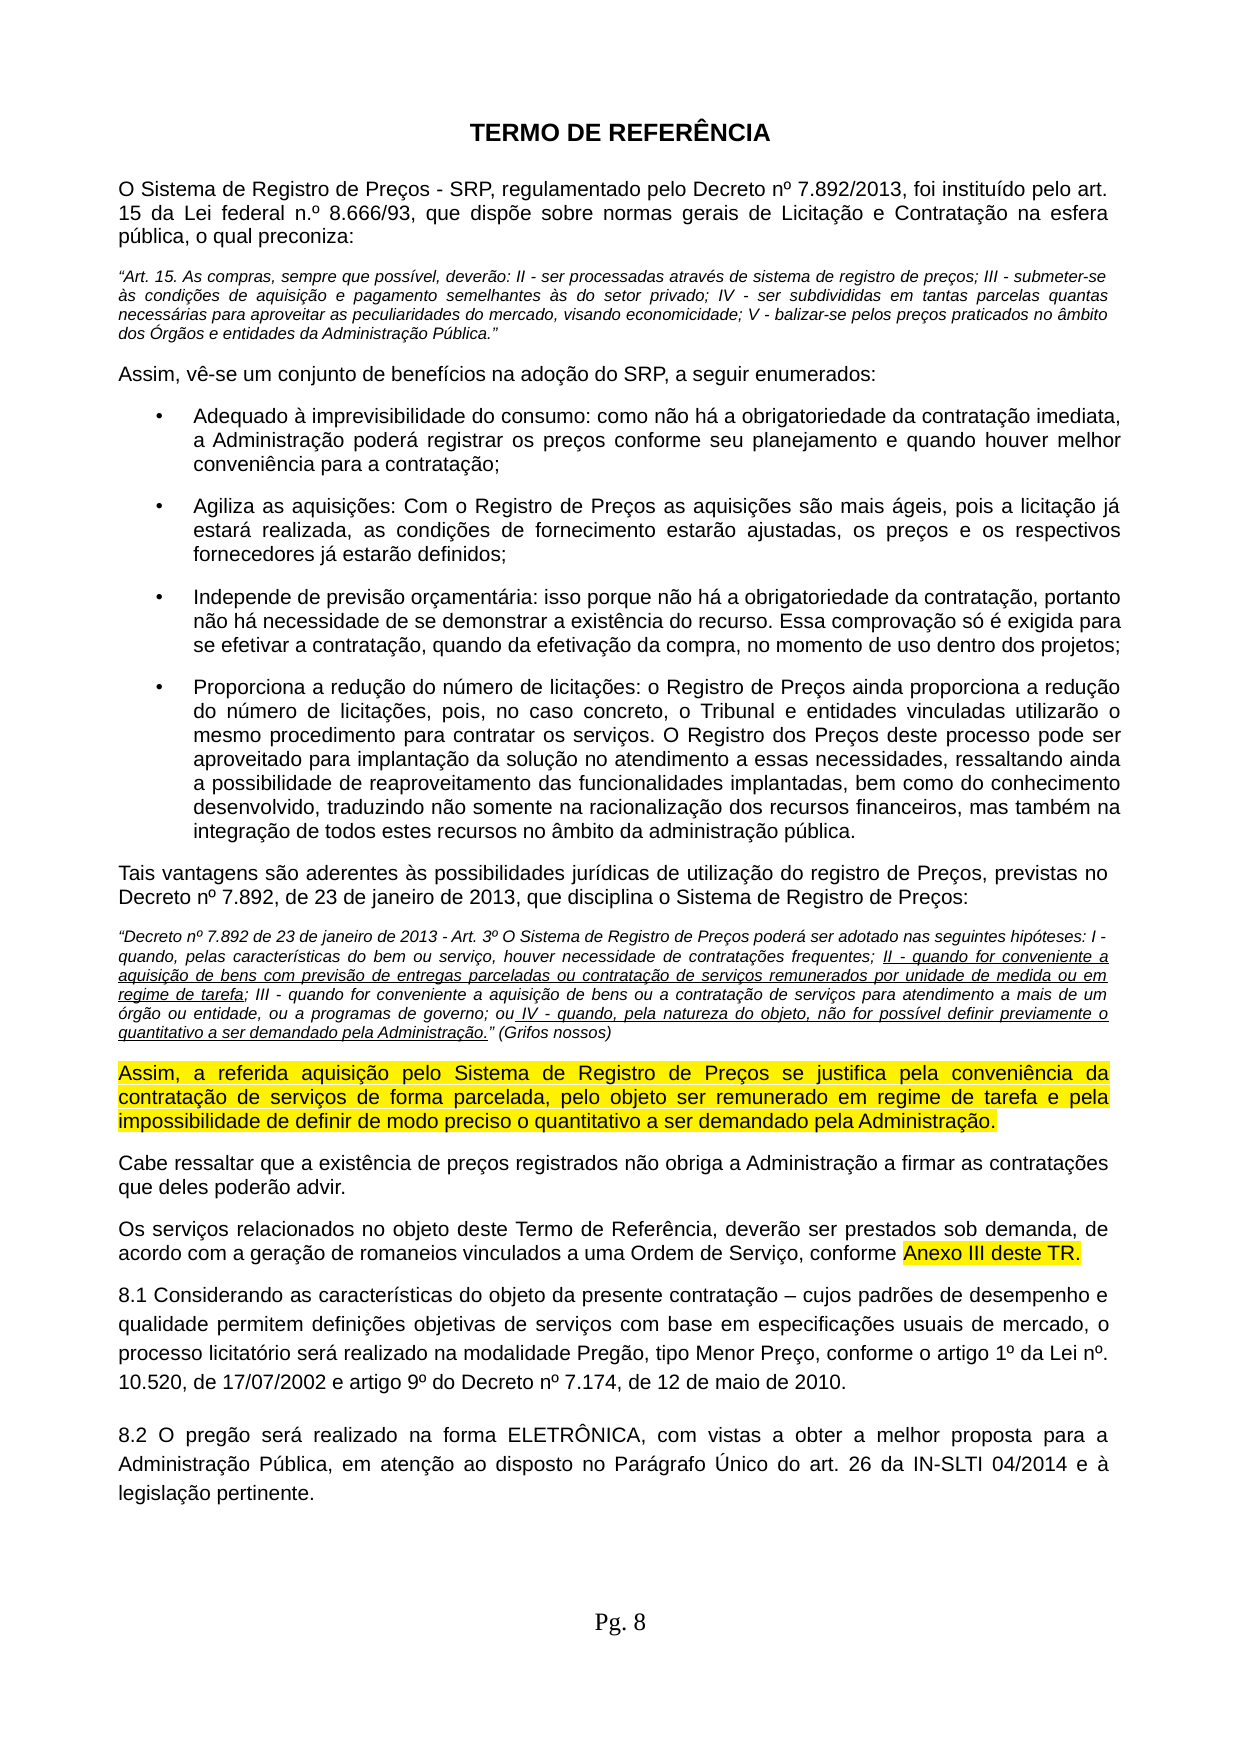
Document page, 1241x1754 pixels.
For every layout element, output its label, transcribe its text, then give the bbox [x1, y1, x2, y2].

text “Art. 15. As compras, sempre que possível, deverão: II - ser processadas através de sistema de registro de preços; III - submeter-se às condições de aquisição e pagamento semelhantes às do setor privado; IV - ser subdivididas em tantas parcelas quantas necessárias para aproveitar as peculiaridades do mercado, visando economicidade; V - balizar-se pelos preços praticados no âmbito dos Órgãos e entidades da Administração Pública.” [118, 267, 1110, 343]
list Proporciona a redução do número de licitações: o Registro de Preços ainda proporciona a redução do número de licitações, pois, no caso concreto, o Tribunal e entidades vinculadas utilizarão o mesmo procedimento para contratar os serviços. O Registro dos Preços deste processo pode ser aproveitado para implantação da solução no atendimento a essas necessidades, ressaltando ainda a possibilidade de reaproveitamento das funcionalidades implantadas, bem como do conhecimento desenvolvido, traduzindo não somente na racionalização dos recursos financeiros, mas também na integração de todos estes recursos no âmbito da administração pública. [156, 675, 1122, 843]
text Os serviços relacionados no objeto deste Termo de Referência, deverão ser prestados sob demanda, de acordo com a geração de romaneios vinculados a uma Ordem de Serviço, conforme Anexo III deste TR. [118, 1217, 1110, 1265]
list Independe de previsão orçamentária: isso porque não há a obrigatoriedade da contratação, portanto não há necessidade de se demonstrar a existência do recurso. Essa comprovação só é exigida para se efetivar a contratação, quando da efetivação da compra, no momento de uso dentro dos projetos; [156, 584, 1122, 656]
text 8.2 O pregão será realizado na forma ELETRÔNICA, com vistas a obter a melhor proposta para a Administração Pública, em atenção ao disposto no Parágrafo Único do art. 26 da IN-SLTI 04/2014 e à legislação pertinente. [118, 1423, 1110, 1505]
text Assim, vê-se um conjunto de benefícios na adoção do SRP, a seguir enumerados: [118, 362, 1110, 386]
text Assim, a referida aquisição pelo Sistema de Registro de Preços se justifica pela conveniência da contratação de serviços de forma parcelada, pelo objeto ser remunerado em regime de tarefa e pela impossibilidade de definir de modo preciso o quantitativo a ser demandado pela Administração. [118, 1061, 1110, 1132]
text “Decreto nº 7.892 de 23 de janeiro de 2013 - Art. 3º O Sistema de Registro de Preços poderá ser adotado nas seguintes hipóteses: I - quando, pelas características do bem ou serviço, houver necessidade de contratações frequentes; II - quando for conveniente a aquisição de bens com previsão de entregas parceladas ou contratação de serviços remunerados por unidade de medida ou em regime de tarefa; III - quando for conveniente a aquisição de bens ou a contratação de serviços para atendimento a mais de um órgão ou entidade, ou a programas de governo; ou IV - quando, pela natureza do objeto, não for possível definir previamente o quantitativo a ser demandado pela Administração.” (Grifos nossos) [118, 927, 1110, 1042]
text 8.1 Considerando as características do objeto da presente contratação – cujos padrões de desempenho e qualidade permitem definições objetivas de serviços com base em especificações usuais de mercado, o processo licitatório será realizado na modalidade Pregão, tipo Menor Preço, conforme o artigo 1º da Lei nº. 10.520, de 17/07/2002 e artigo 9º do Decreto nº 7.174, de 12 de maio de 2010. [118, 1283, 1110, 1393]
list Adequado à imprevisibilidade do consumo: como não há a obrigatoriedade da contratação imediata, a Administração poderá registrar os preços conforme seu planejamento e quando houver melhor conveniência para a contratação; [156, 404, 1122, 476]
list Agiliza as aquisições: Com o Registro de Preços as aquisições são mais ágeis, pois a licitação já estará realizada, as condições de fornecimento estarão ajustadas, os preços e os respectivos fornecedores já estarão definidos; [156, 494, 1122, 566]
text O Sistema de Registro de Preços - SRP, regulamentado pelo Decreto nº 7.892/2013, foi instituído pelo art. 15 da Lei federal n.º 8.666/93, que dispõe sobre normas gerais de Licitação e Contratação na esfera pública, o qual preconiza: [118, 176, 1110, 248]
text Cabe ressaltar que a existência de preços registrados não obriga a Administração a firmar as contratações que deles poderão advir. [118, 1151, 1110, 1199]
text Tais vantagens são aderentes às possibilidades jurídicas de utilização do registro de Preços, previstas no Decreto nº 7.892, de 23 de janeiro de 2013, que disciplina o Sistema de Registro de Preços: [118, 861, 1110, 909]
